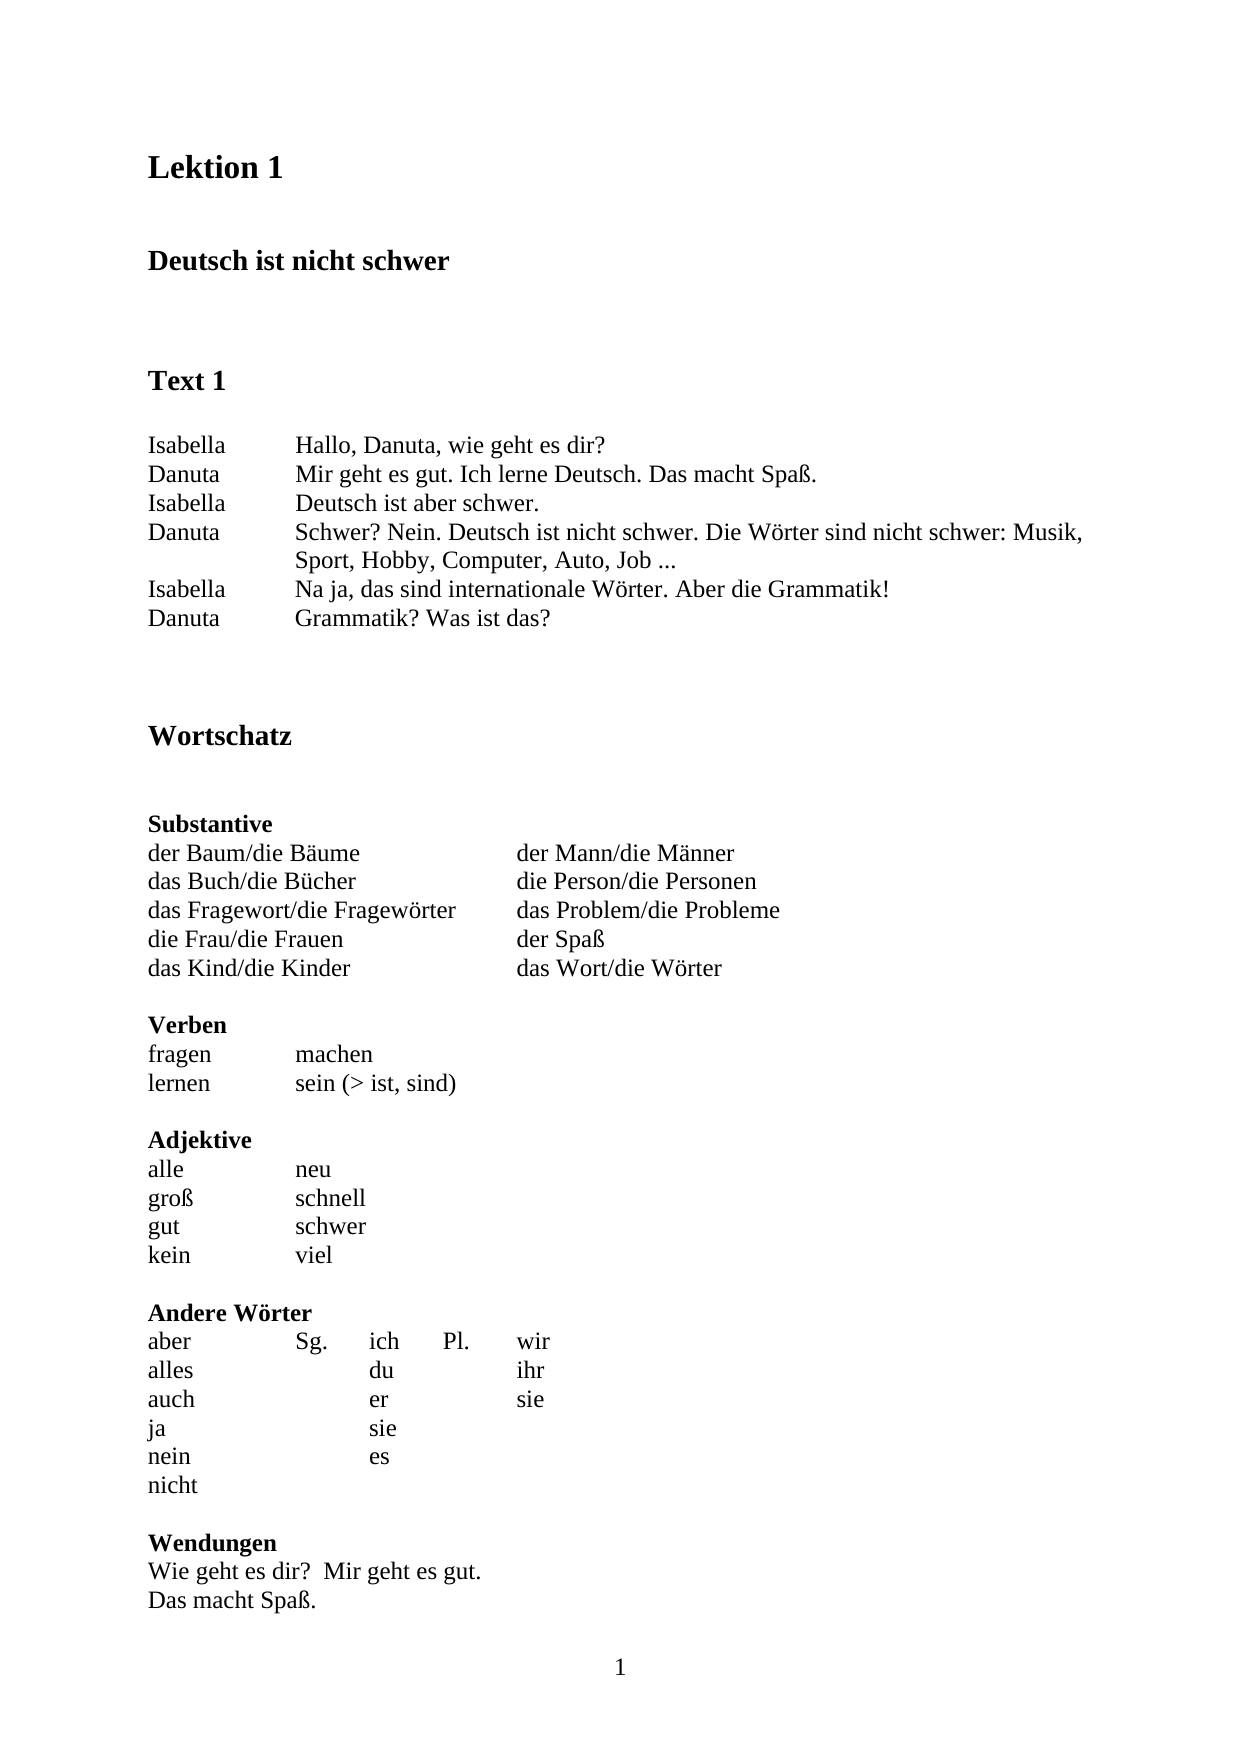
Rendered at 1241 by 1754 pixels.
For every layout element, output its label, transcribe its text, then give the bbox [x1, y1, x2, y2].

text die Frau/die Frauen der Spaß [148, 924, 1093, 953]
text fragen machen [148, 1039, 1093, 1068]
text Danuta Grammatik? Was ist das? [148, 603, 1093, 632]
text Andere Wörter [148, 1298, 1093, 1326]
text Isabella Hallo, Danuta, wie geht es dir? [148, 430, 1093, 459]
text das Buch/die Bücher die Person/die Personen [148, 866, 1093, 895]
text Lektion 1 [148, 148, 1093, 186]
text Verben [148, 1010, 1093, 1039]
text kein viel [148, 1240, 1093, 1269]
text alle neu [148, 1154, 1093, 1183]
text Isabella Deutsch ist aber schwer. [148, 488, 1093, 517]
text das Kind/die Kinder das Wort/die Wörter [148, 953, 1093, 981]
text Adjektive [148, 1125, 1093, 1154]
text ja sie [148, 1413, 1093, 1441]
text der Baum/die Bäume der Mann/die Männer [148, 838, 1093, 866]
text nein es [148, 1441, 1093, 1470]
text Danuta Schwer? Nein. Deutsch ist nicht schwer. Die Wörter sind nicht schwer: Musik, Sport, Hobby, Computer, Auto, Job ... [148, 517, 1093, 574]
text gut schwer [148, 1211, 1093, 1240]
text Das macht Spaß. [148, 1585, 1093, 1614]
text nicht [148, 1470, 1093, 1499]
text Wortschatz [148, 718, 1093, 751]
text auch er sie [148, 1384, 1093, 1413]
text lernen sein (> ist, sind) [148, 1068, 1093, 1096]
text das Fragewort/die Fragewörter das Problem/die Probleme [148, 895, 1093, 924]
text Wendungen [148, 1528, 1093, 1556]
text Isabella Na ja, das sind internationale Wörter. Aber die Grammatik! [148, 574, 1093, 603]
text Substantive [148, 809, 1093, 838]
text Text 1 [148, 363, 1093, 397]
text Danuta Mir geht es gut. Ich lerne Deutsch. Das macht Spaß. [148, 459, 1093, 488]
text alles du ihr [148, 1355, 1093, 1384]
text Wie geht es dir? Mir geht es gut. [148, 1556, 1093, 1585]
text Deutsch ist nicht schwer [148, 243, 1093, 277]
text groß schnell [148, 1183, 1093, 1211]
text aber Sg. ich Pl. wir [148, 1326, 1093, 1355]
